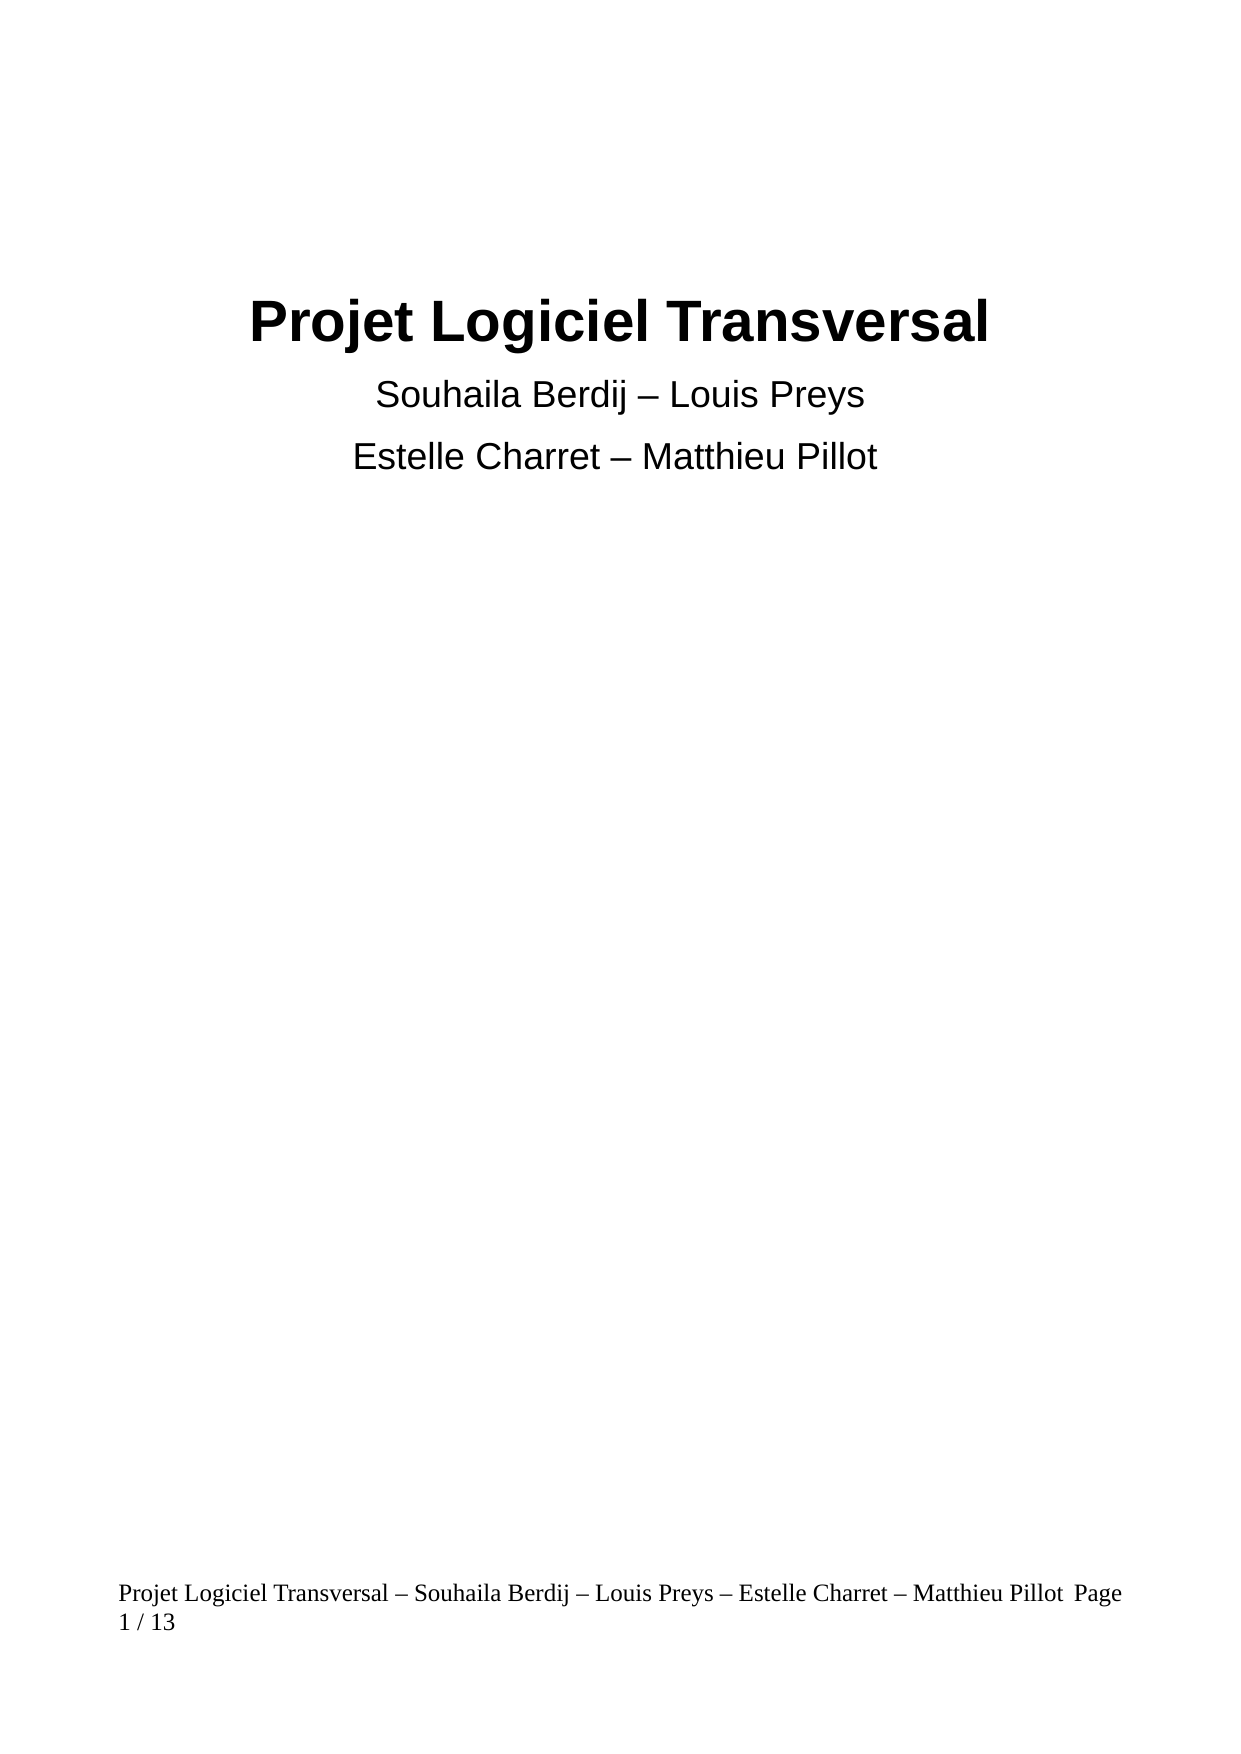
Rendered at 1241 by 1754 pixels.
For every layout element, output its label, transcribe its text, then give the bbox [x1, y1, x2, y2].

title Projet Logiciel Transversal [118, 287, 1122, 354]
subtitle Estelle Charret – Matthieu Pillot [118, 434, 1122, 478]
subtitle Souhaila Berdij – Louis Preys [118, 373, 1122, 416]
